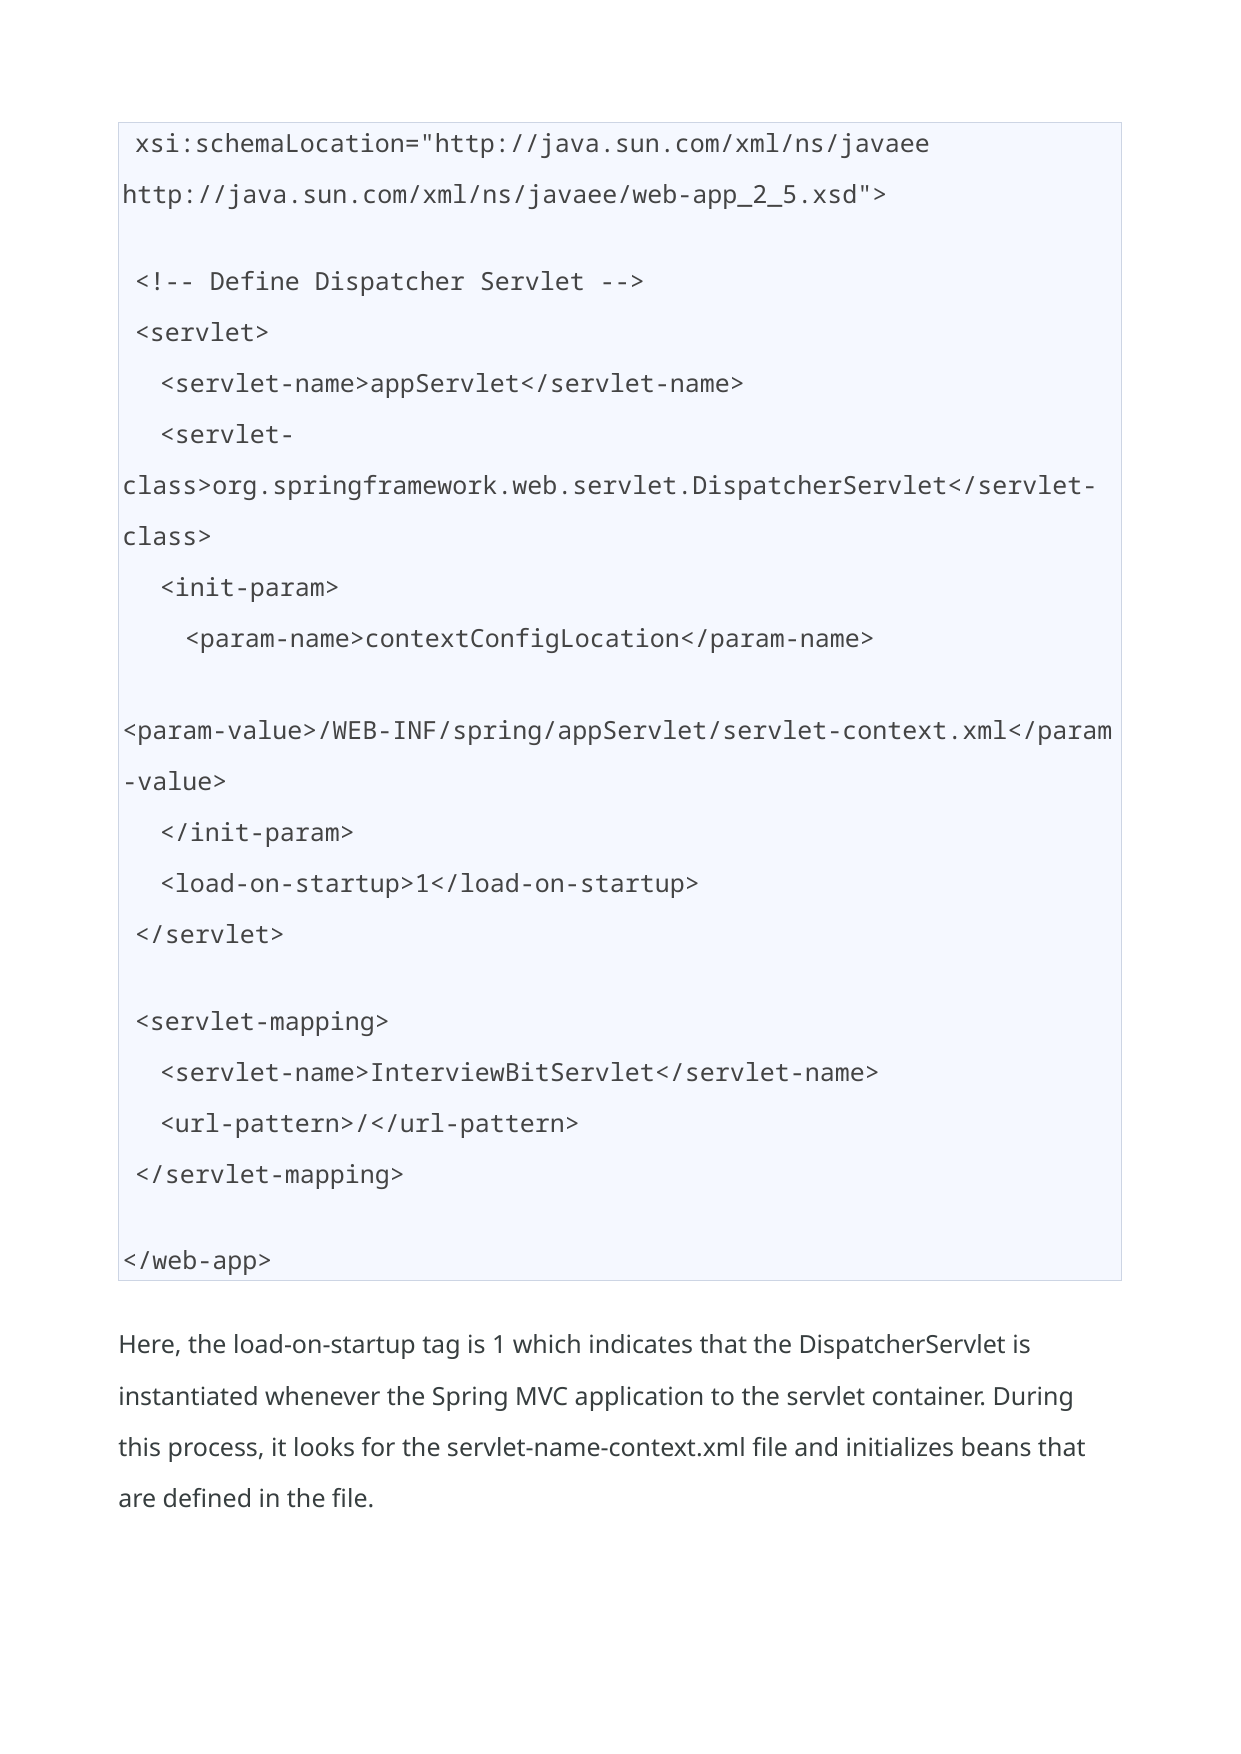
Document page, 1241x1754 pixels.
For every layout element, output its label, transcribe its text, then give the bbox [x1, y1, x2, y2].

text </servlet> [119, 913, 1121, 951]
text <servlet-name>appServlet</servlet-name> [119, 362, 1121, 400]
text <param-value>/WEB-INF/spring/appServlet/servlet-context.xml</param-value> [119, 668, 1121, 798]
text <servlet> [119, 311, 1121, 349]
text </servlet-mapping> [119, 1152, 1121, 1190]
text <servlet-mapping> [119, 999, 1121, 1037]
text <url-pattern>/</url-pattern> [119, 1101, 1121, 1139]
text <!-- Define Dispatcher Servlet --> [119, 259, 1121, 298]
text <servlet-class>org.springframework.web.servlet.DispatcherServlet</servlet-class> [119, 413, 1121, 553]
text Here, the load-on-startup tag is 1 which indicates that the DispatcherServlet is instantiated whenever the Spring MVC application to the servlet container. During this process, it looks for the servlet-name-context.xml file and initializes beans that are defined in the file. [118, 1327, 1122, 1514]
text <servlet-name>InterviewBitServlet</servlet-name> [119, 1050, 1121, 1088]
text <init-param> [119, 566, 1121, 604]
text <load-on-startup>1</load-on-startup> [119, 862, 1121, 900]
text </init-param> [119, 811, 1121, 849]
text xsi:schemaLocation="http://java.sun.com/xml/ns/javaee http://java.sun.com/xml/ns/javaee/web-app_2_5.xsd"> [119, 123, 1121, 211]
text <param-name>contextConfigLocation</param-name> [119, 617, 1121, 655]
text </web-app> [119, 1239, 1121, 1280]
